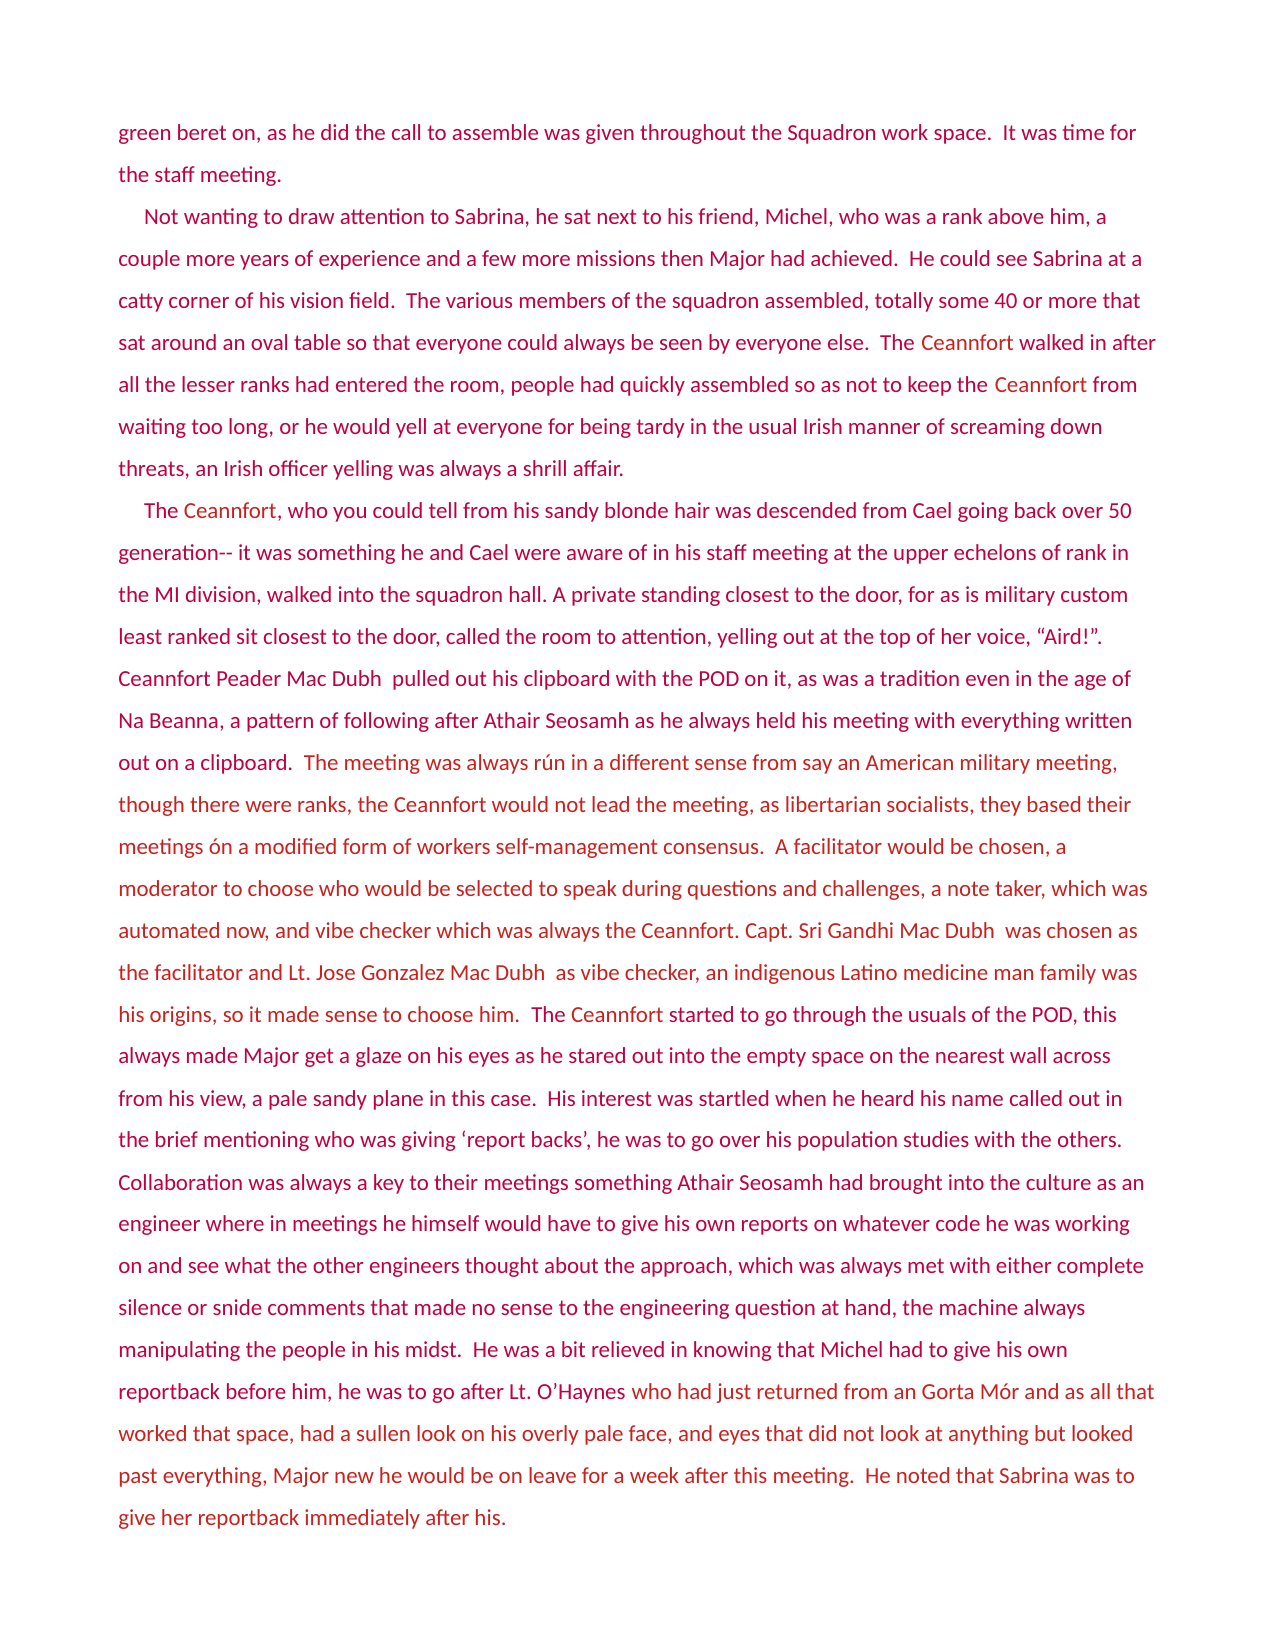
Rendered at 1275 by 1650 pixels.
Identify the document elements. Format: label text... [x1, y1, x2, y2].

text Not wanting to draw attention to Sabrina, he sat next to his friend, Michel, who was a rank above him, a couple more years of experience and a few more missions then Major had achieved. He could see Sabrina at a catty corner of his vision field. The various members of the squadron assembled, totally some 40 or more that sat around an oval table so that everyone could always be seen by everyone else. The Ceannfort walked in after all the lesser ranks had entered the room, people had quickly assembled so as not to keep the Ceannfort from waiting too long, or he would yell at everyone for being tardy in the usual Irish manner of screaming down threats, an Irish officer yelling was always a shrill affair. [118, 202, 1157, 482]
text green beret on, as he did the call to assemble was given throughout the Squadron work space. It was time for the staff meeting. [118, 118, 1157, 188]
text The Ceannfort, who you could tell from his sandy blonde hair was descended from Cael going back over 50 generation-- it was something he and Cael were aware of in his staff meeting at the upper echelons of rank in the MI division, walked into the squadron hall. A private standing closest to the door, for as is military custom least ranked sit closest to the door, called the room to attention, yelling out at the top of her voice, “Aird!”. Ceannfort Peader Mac Dubh pulled out his clipboard with the POD on it, as was a tradition even in the age of Na Beanna, a pattern of following after Athair Seosamh as he always held his meeting with everything written out on a clipboard. The meeting was always rún in a different sense from say an American military meeting, though there were ranks, the Ceannfort would not lead the meeting, as libertarian socialists, they based their meetings ón a modified form of workers self-management consensus. A facilitator would be chosen, a moderator to choose who would be selected to speak during questions and challenges, a note taker, which was automated now, and vibe checker which was always the Ceannfort. Capt. Sri Gandhi Mac Dubh was chosen as the facilitator and Lt. Jose Gonzalez Mac Dubh as vibe checker, an indigenous Latino medicine man family was his origins, so it made sense to choose him. The Ceannfort started to go through the usuals of the POD, this always made Major get a glaze on his eyes as he stared out into the empty space on the nearest wall across from his view, a pale sandy plane in this case. His interest was startled when he heard his name called out in the brief mentioning who was giving ‘report backs’, he was to go over his population studies with the others. Collaboration was always a key to their meetings something Athair Seosamh had brought into the culture as an engineer where in meetings he himself would have to give his own reports on whatever code he was working on and see what the other engineers thought about the approach, which was always met with either complete silence or snide comments that made no sense to the engineering question at hand, the machine always manipulating the people in his midst. He was a bit relieved in knowing that Michel had to give his own reportback before him, he was to go after Lt. O’Haynes who had just returned from an Gorta Mór and as all that worked that space, had a sullen look on his overly pale face, and eyes that did not look at anything but looked past everything, Major new he would be on leave for a week after this meeting. He noted that Sabrina was to give her reportback immediately after his. [118, 496, 1157, 1531]
